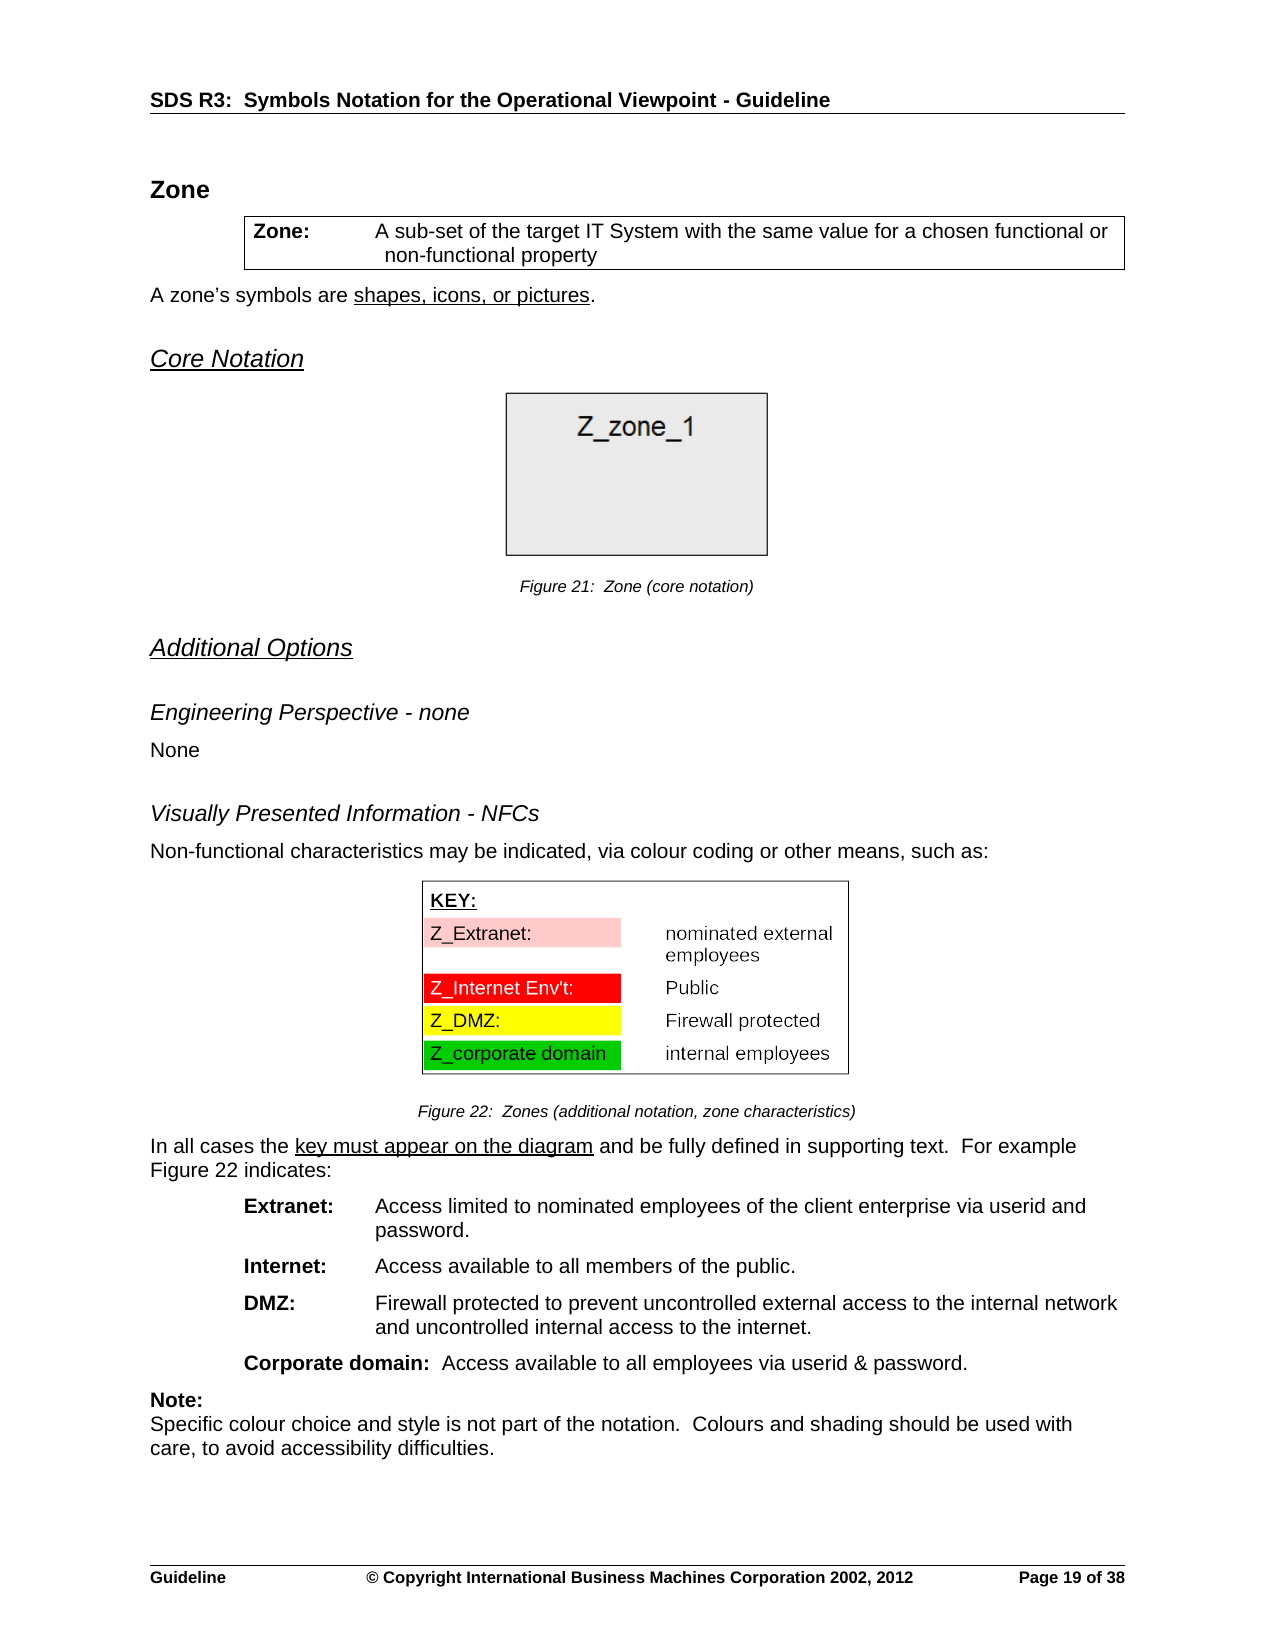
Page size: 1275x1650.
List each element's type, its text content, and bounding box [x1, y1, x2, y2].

subtitle Visually Presented Information - NFCs [150, 800, 1125, 826]
subtitle Additional Options [150, 633, 1125, 662]
subtitle Core Notation [150, 344, 1125, 373]
text Zone: A sub-set of the target IT System with the same value for a chosen functional or non-functional property [245, 217, 1124, 269]
text In all cases the key must appear on the diagram and be fully defined in supporting text. For example Figure 22 indicates: [150, 1133, 1125, 1181]
text Figure 22: Zones (additional notation, zone characteristics) [150, 1102, 1125, 1121]
subtitle Zone [150, 175, 1125, 204]
text Corporate domain: Access available to all employees via userid & password. [244, 1351, 1125, 1375]
text Non-functional characteristics may be indicated, via colour coding or other means, such as: [150, 838, 1125, 862]
text DMZ: Firewall protected to prevent uncontrolled external access to the internal network and uncontrolled internal access to the internet. [244, 1291, 1125, 1339]
text Extranet: Access limited to nominated employees of the client enterprise via userid and password. [244, 1194, 1125, 1242]
text A zone’s symbols are shapes, icons, or pictures. [150, 283, 1125, 307]
text Internet: Access available to all members of the public. [244, 1254, 1125, 1278]
text Figure 21: Zone (core notation) [150, 576, 1125, 596]
subtitle Engineering Perspective - none [150, 699, 1125, 726]
text Note: Specific colour choice and style is not part of the notation. Colours and shading should be used with care, to avoid accessibility difficulties. [150, 1388, 1125, 1459]
picture [500, 387, 775, 563]
text None [150, 738, 1125, 762]
